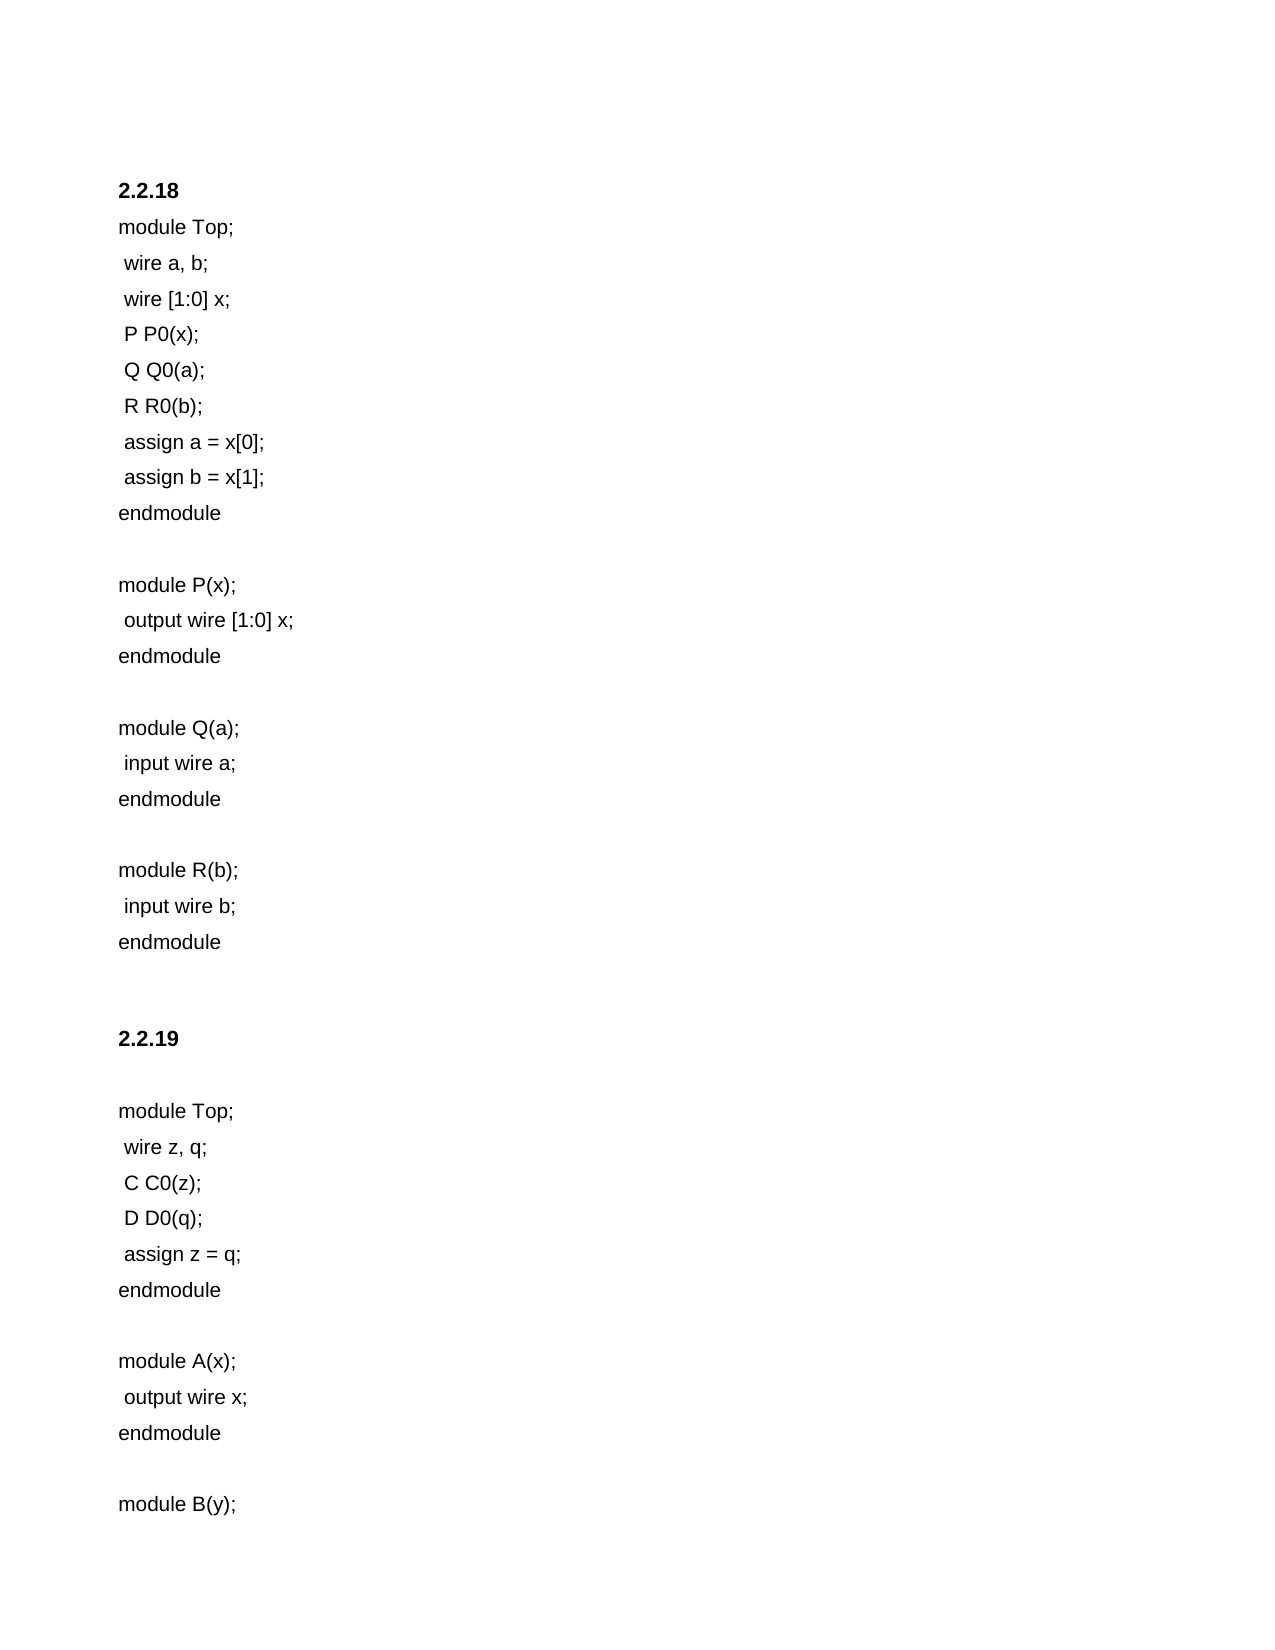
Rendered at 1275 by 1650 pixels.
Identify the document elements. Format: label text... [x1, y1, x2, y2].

text input wire b; [118, 895, 1157, 918]
text output wire x; [118, 1385, 1157, 1409]
text P P0(x); [118, 323, 1157, 346]
text assign z = q; [118, 1242, 1157, 1266]
text module Top; [118, 216, 1157, 239]
text module P(x); [118, 573, 1157, 596]
text endmodule [118, 1421, 1157, 1444]
text wire z, q; [118, 1135, 1157, 1158]
text Q Q0(a); [118, 359, 1157, 382]
text input wire a; [118, 752, 1157, 775]
subtitle 2.2.18 [118, 179, 1157, 203]
text wire [1:0] x; [118, 287, 1157, 311]
text endmodule [118, 930, 1157, 954]
text D D0(q); [118, 1207, 1157, 1230]
text C C0(z); [118, 1171, 1157, 1194]
text endmodule [118, 787, 1157, 811]
text wire a, b; [118, 252, 1157, 275]
text module R(b); [118, 859, 1157, 882]
text assign a = x[0]; [118, 430, 1157, 453]
text R R0(b); [118, 394, 1157, 418]
text assign b = x[1]; [118, 466, 1157, 489]
text output wire [1:0] x; [118, 609, 1157, 632]
text endmodule [118, 1278, 1157, 1301]
text module B(y); [118, 1493, 1157, 1516]
subtitle 2.2.19 [118, 1027, 1157, 1051]
text module Top; [118, 1099, 1157, 1123]
text endmodule [118, 644, 1157, 668]
text module A(x); [118, 1350, 1157, 1373]
text endmodule [118, 502, 1157, 525]
text module Q(a); [118, 716, 1157, 739]
